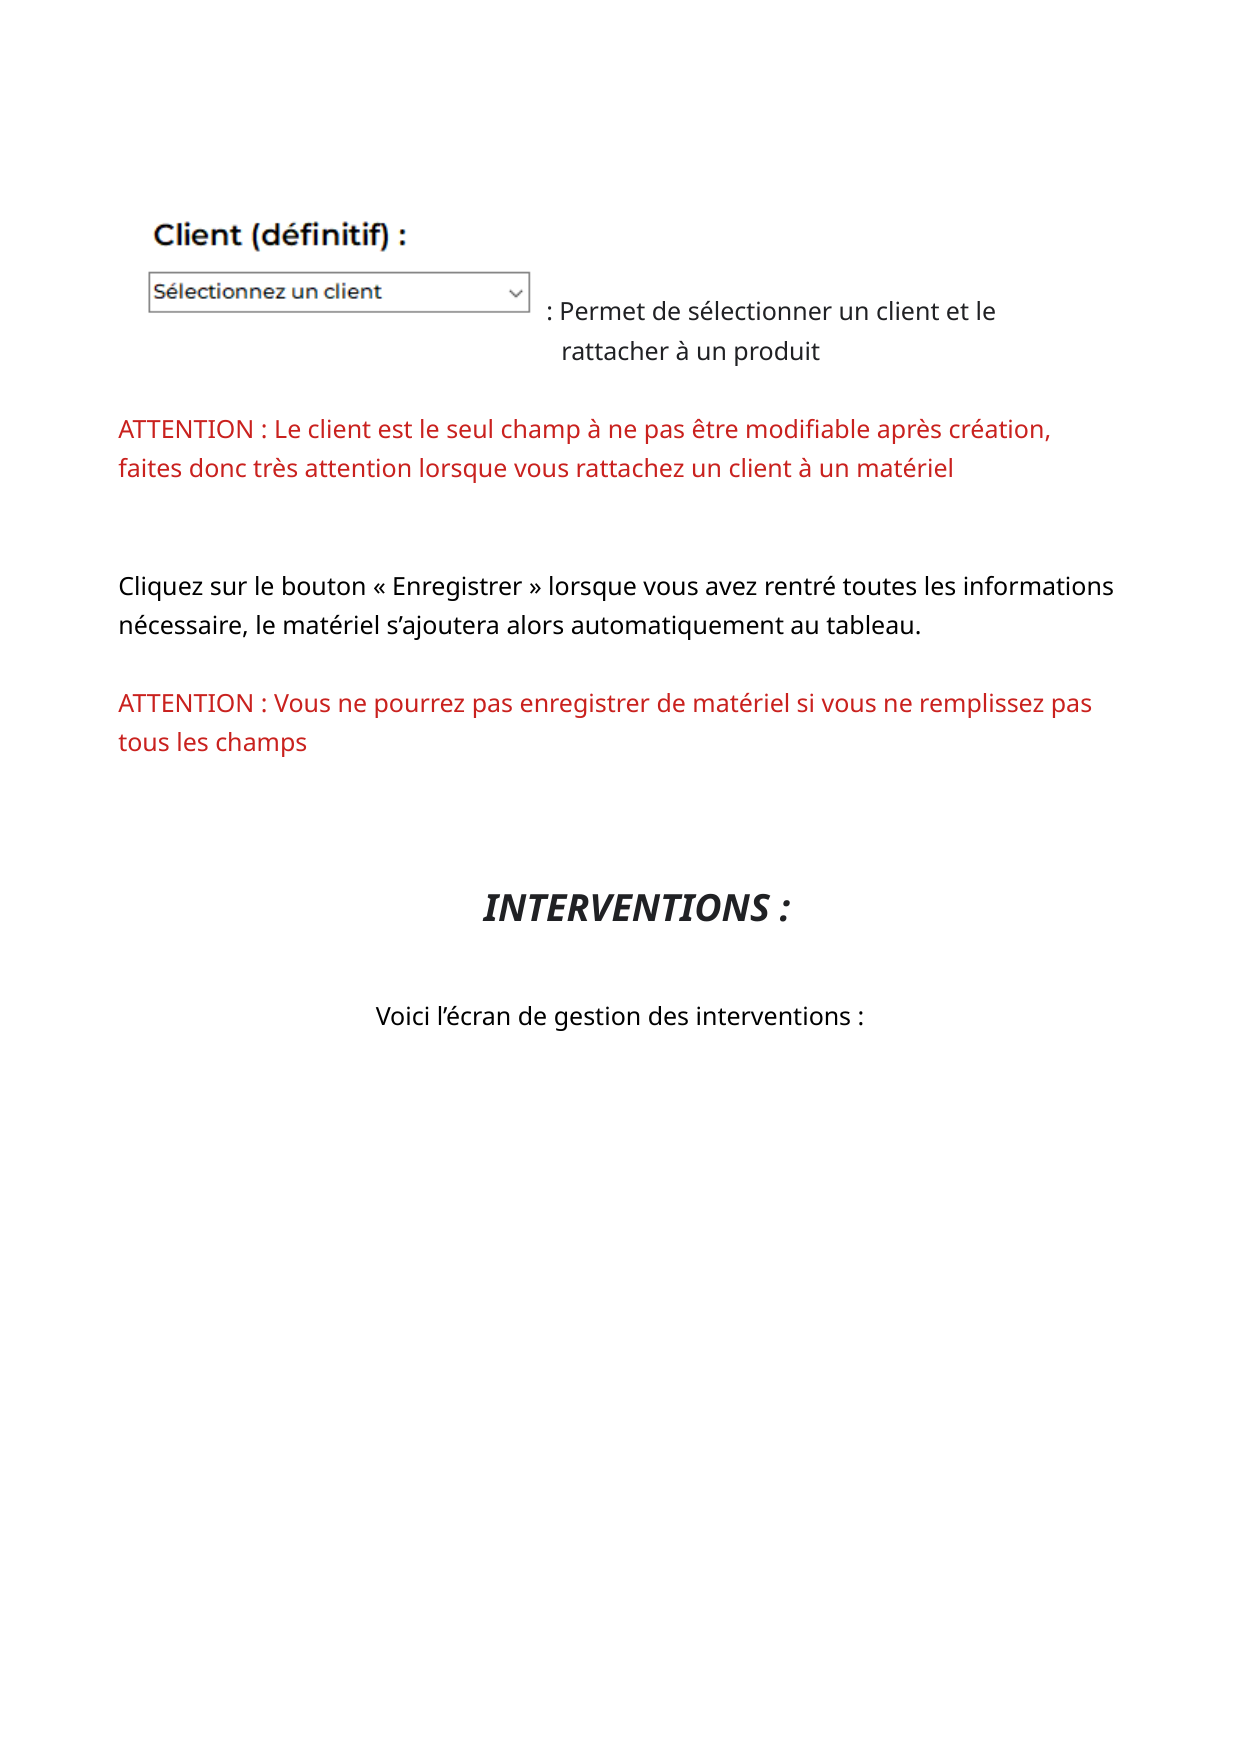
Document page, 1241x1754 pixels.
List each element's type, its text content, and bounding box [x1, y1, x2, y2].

text INTERVENTIONS : [156, 881, 1122, 932]
text Cliquez sur le bouton « Enregistrer » lorsque vous avez rentré toutes les informations nécessaire, le matériel s’ajoutera alors automatiquement au tableau. [118, 568, 1122, 641]
text : Permet de sélectionner un client et le rattacher à un produit [118, 294, 1122, 367]
text Voici l’écran de gestion des interventions : [118, 999, 1122, 1033]
text ATTENTION : Le client est le seul champ à ne pas être modifiable après création, faites donc très attention lorsque vous rattachez un client à un matériel [118, 412, 1122, 485]
picture [141, 214, 546, 335]
text ATTENTION : Vous ne pourrez pas enregistrer de matériel si vous ne remplissez pas tous les champs [118, 686, 1122, 759]
